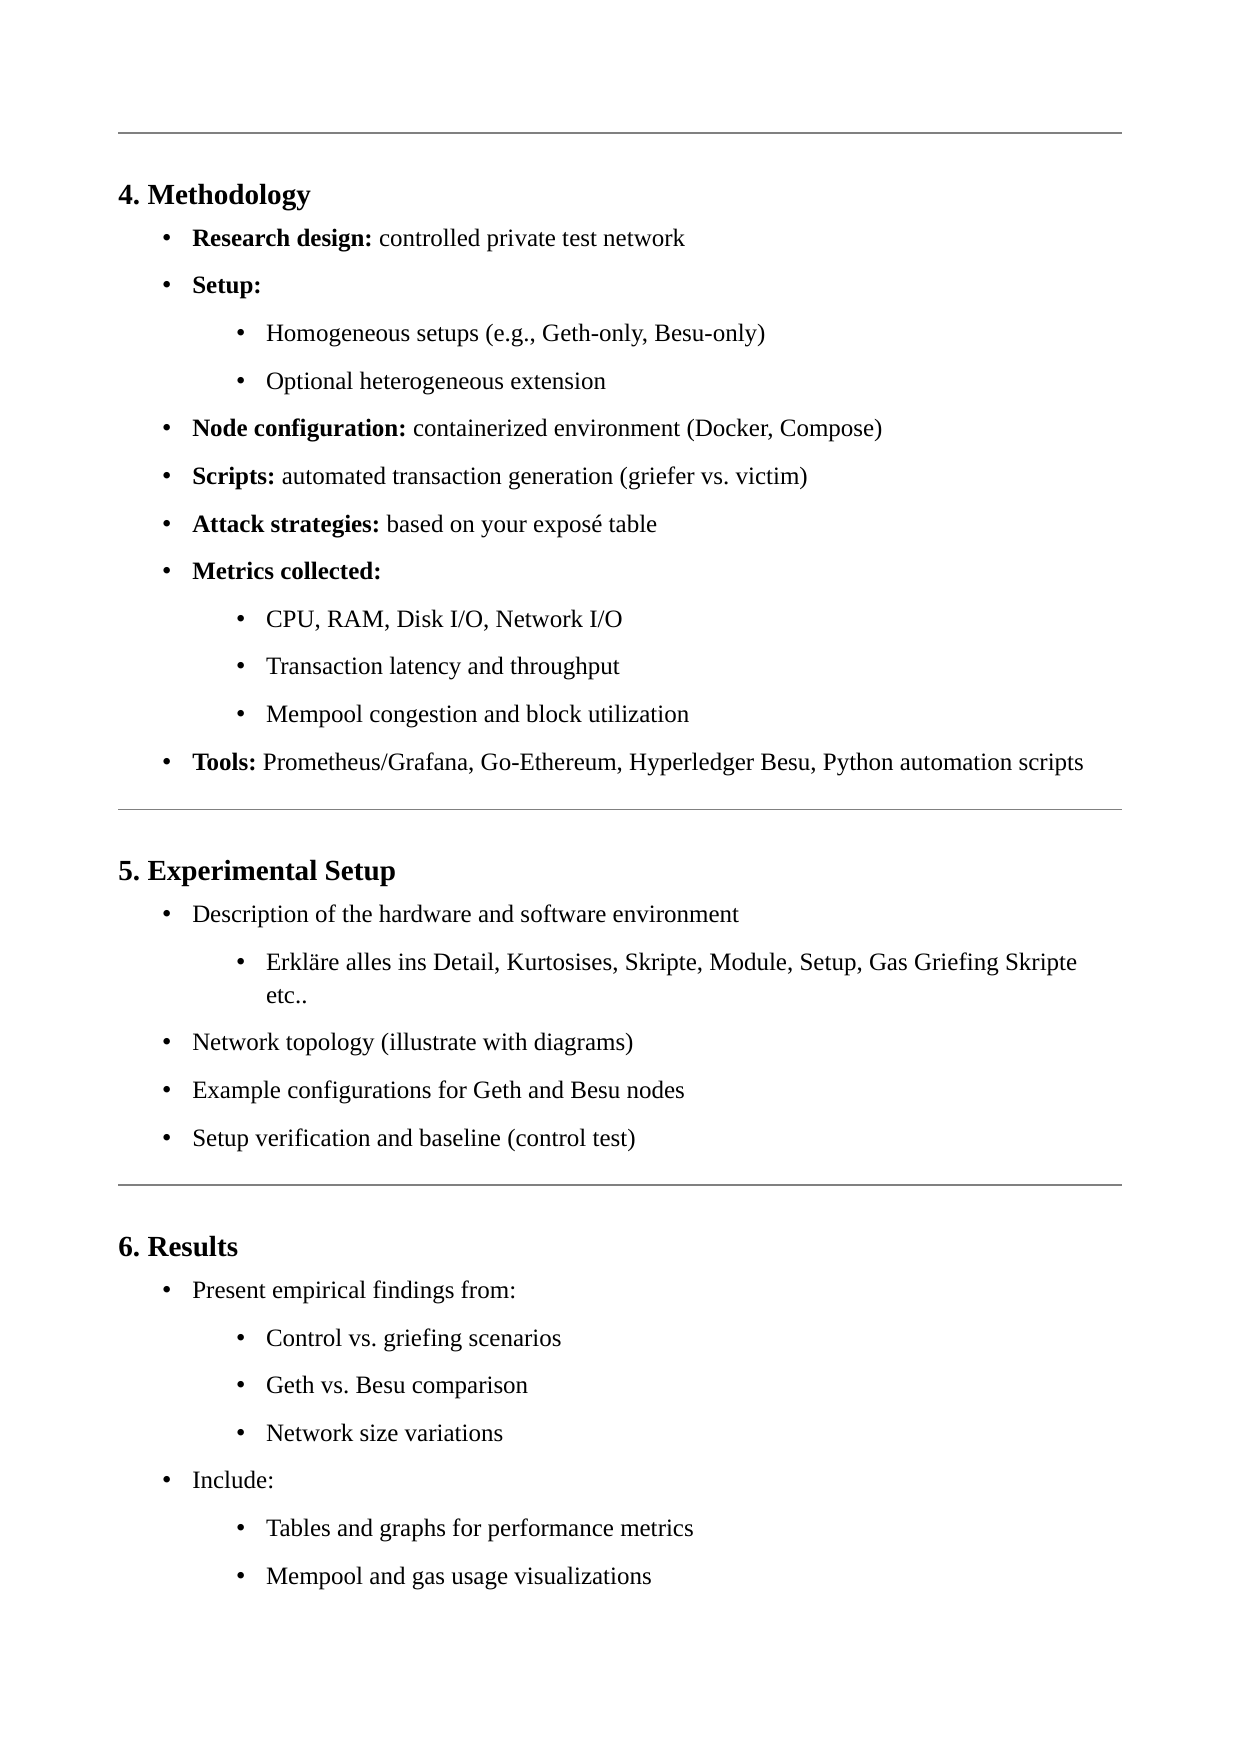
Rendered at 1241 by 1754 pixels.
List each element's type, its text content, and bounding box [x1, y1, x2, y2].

list Metrics collected: [162, 556, 1122, 585]
list Research design: controlled private test network [162, 223, 1122, 252]
list Scripts: automated transaction generation (griefer vs. victim) [162, 461, 1122, 490]
list Optional heterogeneous extension [236, 366, 1122, 394]
list Tools: Prometheus/Grafana, Go-Ethereum, Hyperledger Besu, Python automation scripts [162, 747, 1122, 775]
list Present empirical findings from: [162, 1275, 1122, 1304]
subtitle 5. Experimental Setup [118, 853, 1122, 887]
list Homogeneous setups (e.g., Geth-only, Besu-only) [236, 318, 1122, 347]
list Tables and graphs for performance metrics [236, 1513, 1122, 1542]
list Control vs. griefing scenarios [236, 1323, 1122, 1351]
list CPU, RAM, Disk I/O, Network I/O [236, 604, 1122, 633]
list Include: [162, 1466, 1122, 1494]
subtitle 4. Methodology [118, 177, 1122, 211]
list Setup: [162, 271, 1122, 299]
list Mempool and gas usage visualizations [236, 1561, 1122, 1589]
list Network topology (illustrate with diagrams) [162, 1027, 1122, 1056]
list Mempool congestion and block utilization [236, 699, 1122, 728]
subtitle 6. Results [118, 1229, 1122, 1263]
list Setup verification and baseline (control test) [162, 1123, 1122, 1151]
list Example configurations for Geth and Besu nodes [162, 1075, 1122, 1104]
list Erkläre alles ins Detail, Kurtosises, Skripte, Module, Setup, Gas Griefing Skripte etc.. [236, 947, 1122, 1008]
list Geth vs. Besu comparison [236, 1370, 1122, 1399]
list Transaction latency and throughput [236, 651, 1122, 680]
list Node configuration: containerized environment (Docker, Compose) [162, 413, 1122, 442]
list Network size variations [236, 1418, 1122, 1447]
list Attack strategies: based on your exposé table [162, 509, 1122, 537]
list Description of the hardware and software environment [162, 899, 1122, 928]
